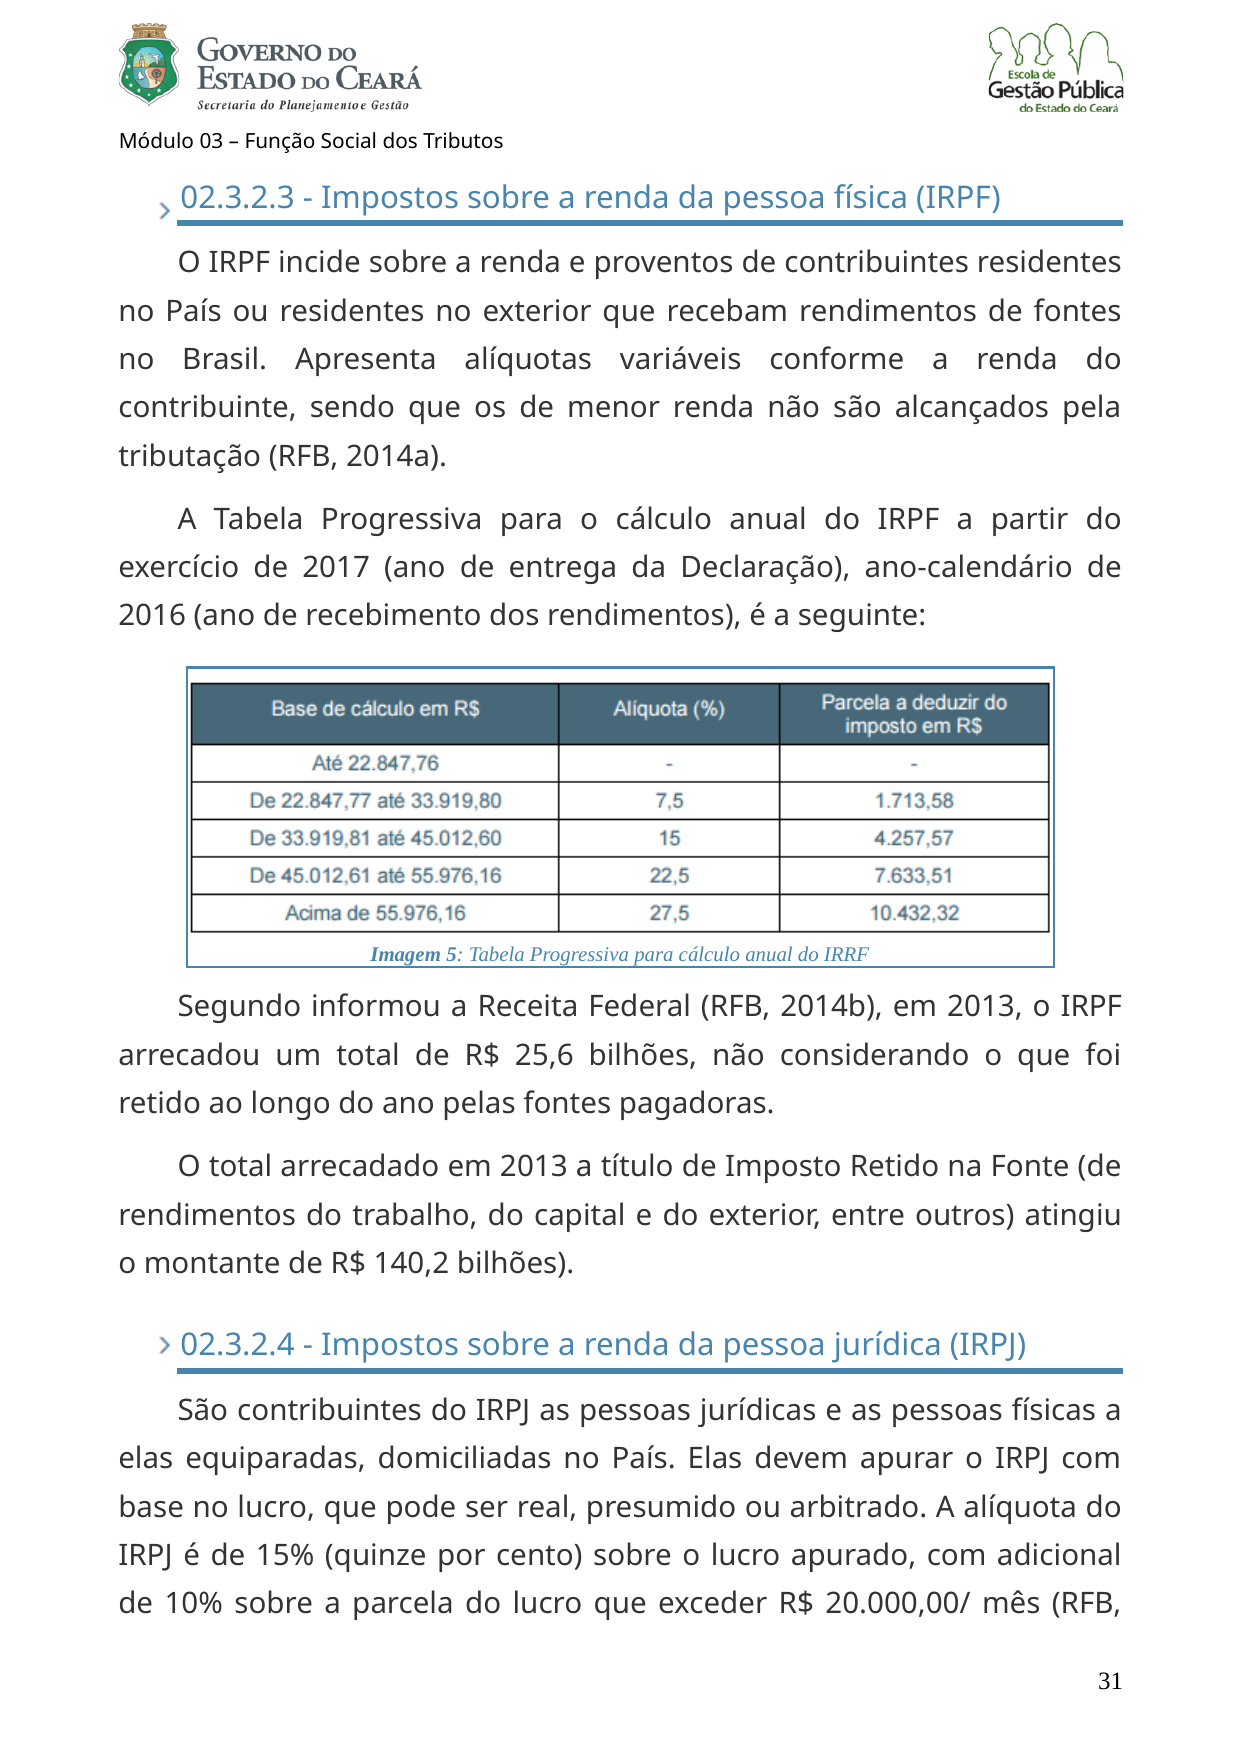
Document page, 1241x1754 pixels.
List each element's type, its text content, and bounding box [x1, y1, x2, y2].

text Segundo informou a Receita Federal (RFB, 2014b), em 2013, o IRPF arrecadou um total de R$ 25,6 bilhões, não considerando o que foi retido ao longo do ano pelas fontes pagadoras. [118, 672, 1123, 1122]
text Imagem 5: Tabela Progressiva para cálculo anual do IRRF [188, 936, 1053, 966]
text O IRPF incide sobre a renda e proventos de contribuintes residentes no País ou residentes no exterior que recebam rendimentos de fontes no Brasil. Apresenta alíquotas variáveis conforme a renda do contribuinte, sendo que os de menor renda não são alcançados pela tributação (RFB, 2014a). [118, 241, 1123, 475]
text O total arrecadado em 2013 a título de Imposto Retido na Fonte (de rendimentos do trabalho, do capital e do exterior, entre outros) atingiu o montante de R$ 140,2 bilhões). [118, 1145, 1123, 1282]
picture [188, 681, 1053, 936]
subtitle 02.3.2.4 - Impostos sobre a renda da pessoa jurídica (IRPJ) [177, 1319, 1123, 1368]
subtitle 02.3.2.3 - Impostos sobre a renda da pessoa física (IRPF) [177, 172, 1123, 220]
picture [152, 1331, 176, 1362]
text [188, 669, 1053, 681]
text São contribuintes do IRPJ as pessoas jurídicas e as pessoas físicas a elas equiparadas, domiciliadas no País. Elas devem apurar o IRPJ com base no lucro, que pode ser real, presumido ou arbitrado. A alíquota do IRPJ é de 15% (quinze por cento) sobre o lucro apurado, com adicional de 10% sobre a parcela do lucro que exceder R$ 20.000,00/ mês (RFB, [118, 1389, 1123, 1622]
picture [118, 23, 1124, 112]
text A Tabela Progressiva para o cálculo anual do IRPF a partir do exercício de 2017 (ano de entrega da Declaração), ano-calendário de 2016 (ano de recebimento dos rendimentos), é a seguinte: [118, 497, 1123, 634]
picture [152, 197, 176, 227]
